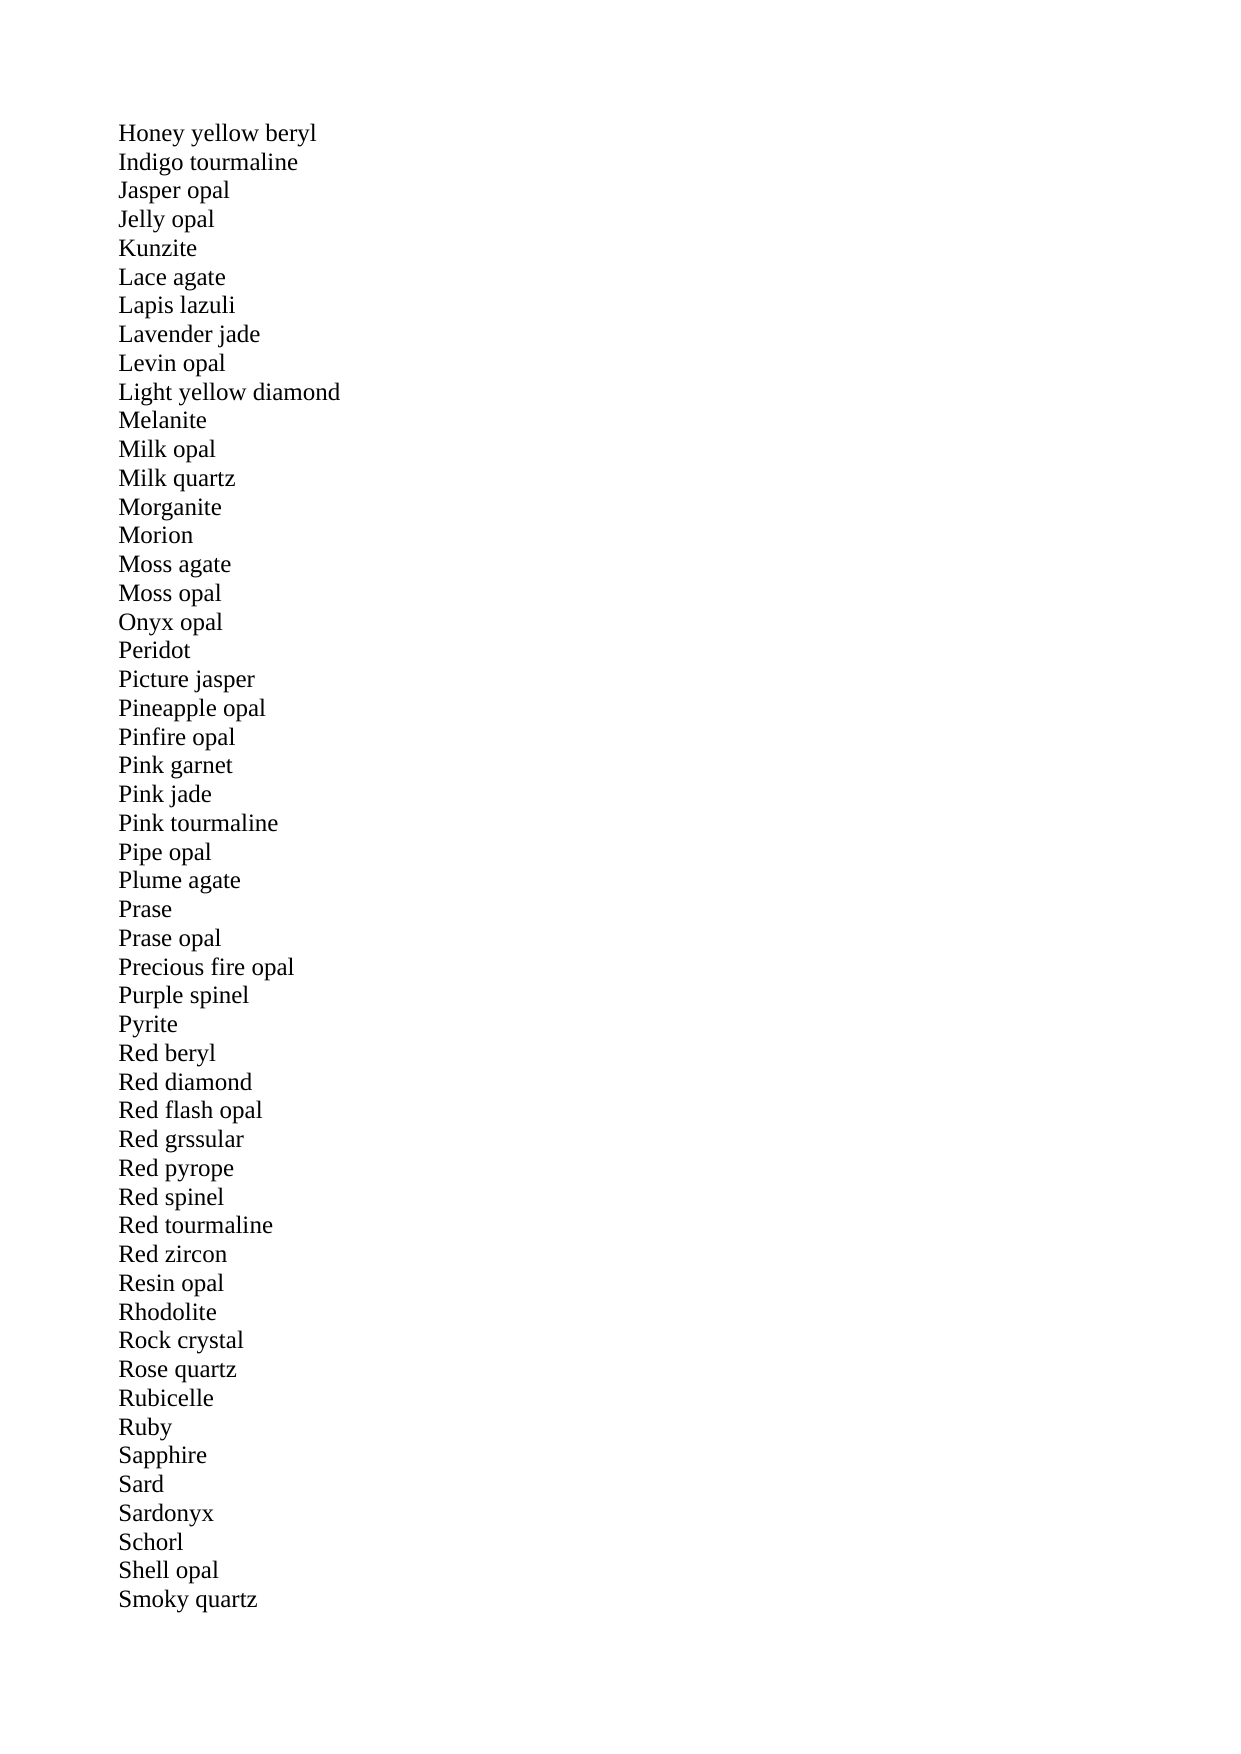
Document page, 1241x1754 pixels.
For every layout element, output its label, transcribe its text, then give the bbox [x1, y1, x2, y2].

text Kunzite [118, 233, 1122, 262]
text Melanite [118, 406, 1122, 434]
text Pyrite [118, 1009, 1122, 1038]
text Jasper opal [118, 176, 1122, 204]
text Pineapple opal [118, 693, 1122, 722]
text Red tourmaline [118, 1211, 1122, 1239]
text Sapphire [118, 1441, 1122, 1469]
text Prase [118, 894, 1122, 923]
text Morion [118, 521, 1122, 549]
text Pink jade [118, 779, 1122, 808]
text Rock crystal [118, 1326, 1122, 1354]
text Pipe opal [118, 837, 1122, 866]
text Peridot [118, 636, 1122, 664]
text Sard [118, 1469, 1122, 1498]
text Smoky quartz [118, 1584, 1122, 1613]
text Pink tourmaline [118, 808, 1122, 837]
text Precious fire opal [118, 952, 1122, 981]
text Red pyrope [118, 1153, 1122, 1182]
text Ruby [118, 1412, 1122, 1441]
text Lavender jade [118, 319, 1122, 348]
text Moss agate [118, 549, 1122, 578]
text Red diamond [118, 1067, 1122, 1096]
text Milk opal [118, 434, 1122, 463]
text Rubicelle [118, 1383, 1122, 1412]
text Levin opal [118, 348, 1122, 377]
text Picture jasper [118, 664, 1122, 693]
text Pinfire opal [118, 722, 1122, 751]
text Light yellow diamond [118, 377, 1122, 406]
text Resin opal [118, 1268, 1122, 1297]
text Jelly opal [118, 204, 1122, 233]
text Moss opal [118, 578, 1122, 607]
text Red spinel [118, 1182, 1122, 1211]
text Red grssular [118, 1124, 1122, 1153]
text Indigo tourmaline [118, 147, 1122, 176]
text Shell opal [118, 1556, 1122, 1584]
text Honey yellow beryl [118, 118, 1122, 147]
text Rhodolite [118, 1297, 1122, 1326]
text Schorl [118, 1527, 1122, 1556]
text Lace agate [118, 262, 1122, 291]
text Sardonyx [118, 1498, 1122, 1527]
text Red flash opal [118, 1096, 1122, 1124]
text Morganite [118, 492, 1122, 521]
text Purple spinel [118, 981, 1122, 1009]
text Lapis lazuli [118, 291, 1122, 319]
text Pink garnet [118, 751, 1122, 779]
text Red beryl [118, 1038, 1122, 1067]
text Onyx opal [118, 607, 1122, 636]
text Red zircon [118, 1239, 1122, 1268]
text Milk quartz [118, 463, 1122, 492]
text Prase opal [118, 923, 1122, 952]
text Rose quartz [118, 1354, 1122, 1383]
text Plume agate [118, 866, 1122, 894]
